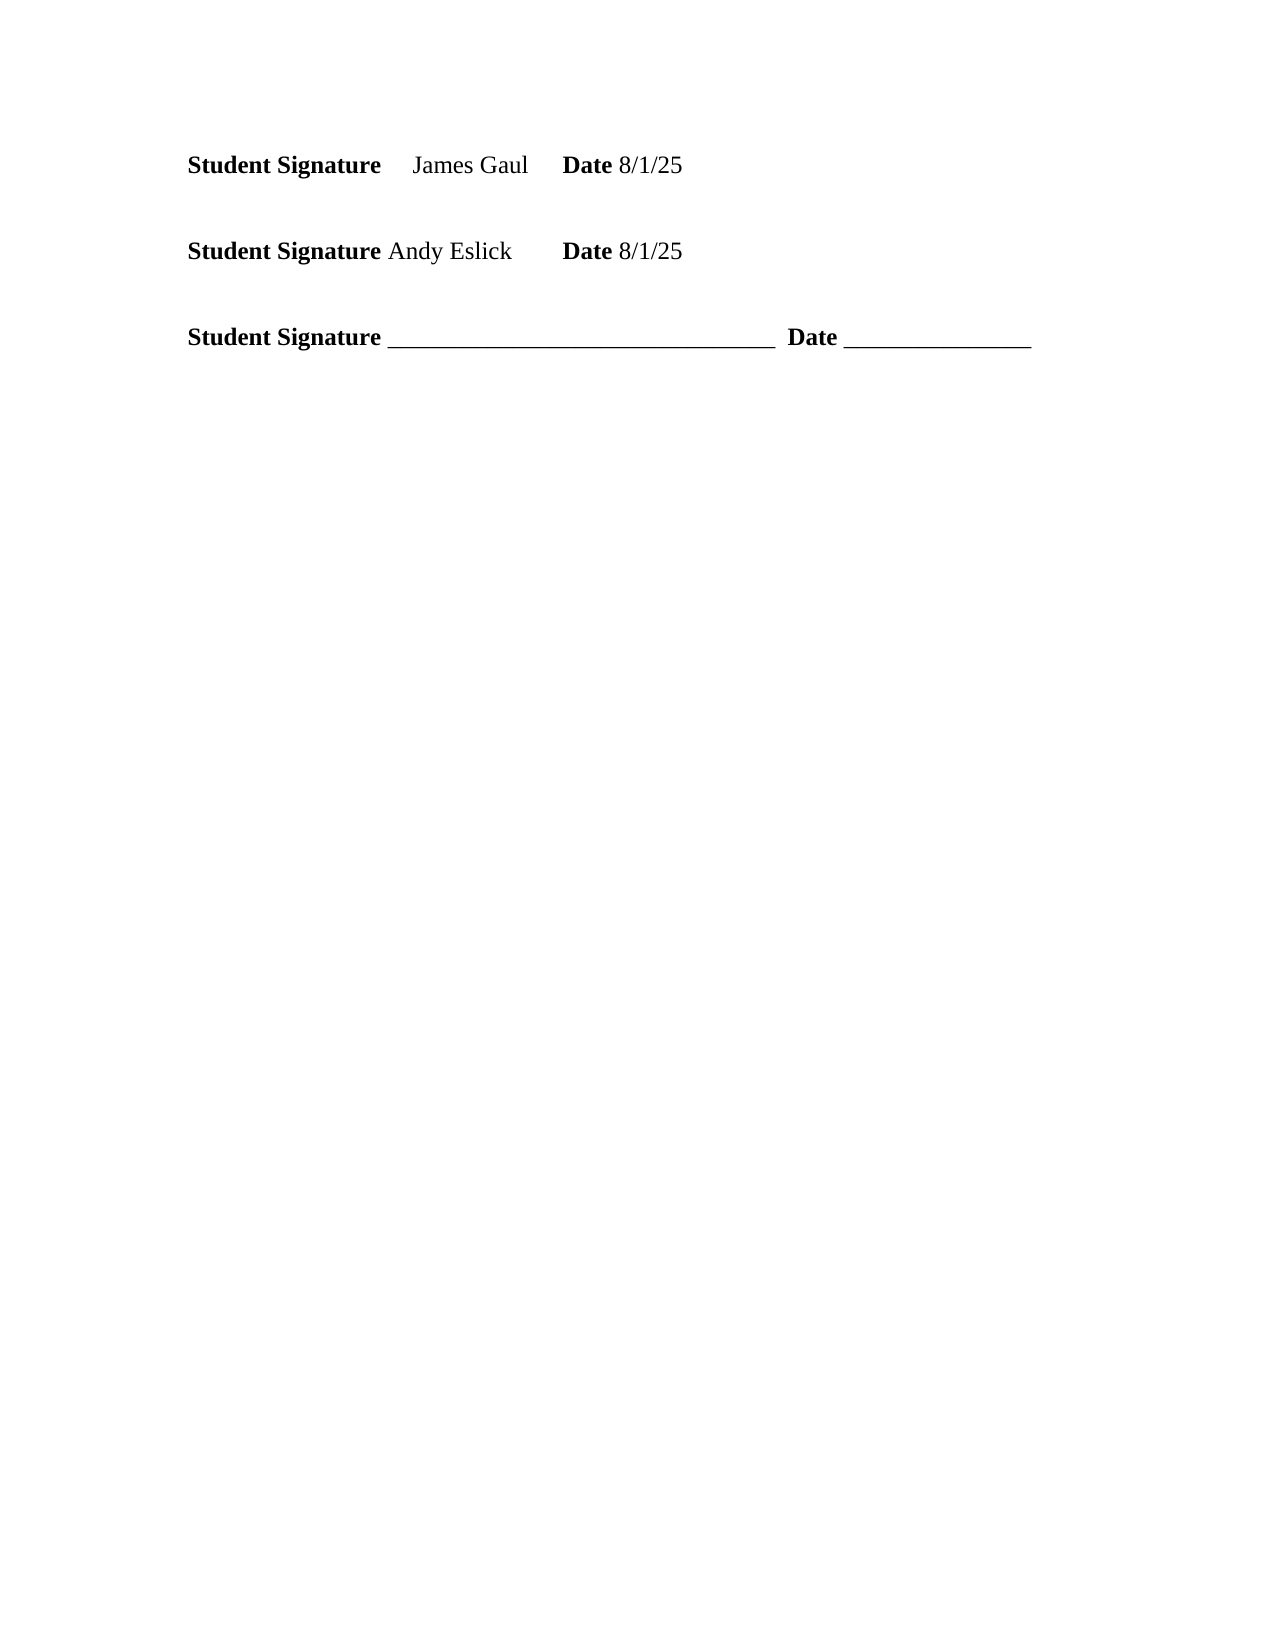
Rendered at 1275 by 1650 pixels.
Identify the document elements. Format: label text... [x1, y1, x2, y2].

text Student Signature Andy Eslick Date 8/1/25 [187, 236, 1087, 265]
text Student Signature _______________________________ Date _______________ [187, 322, 1087, 351]
text Student Signature James Gaul Date 8/1/25 [187, 150, 1087, 179]
